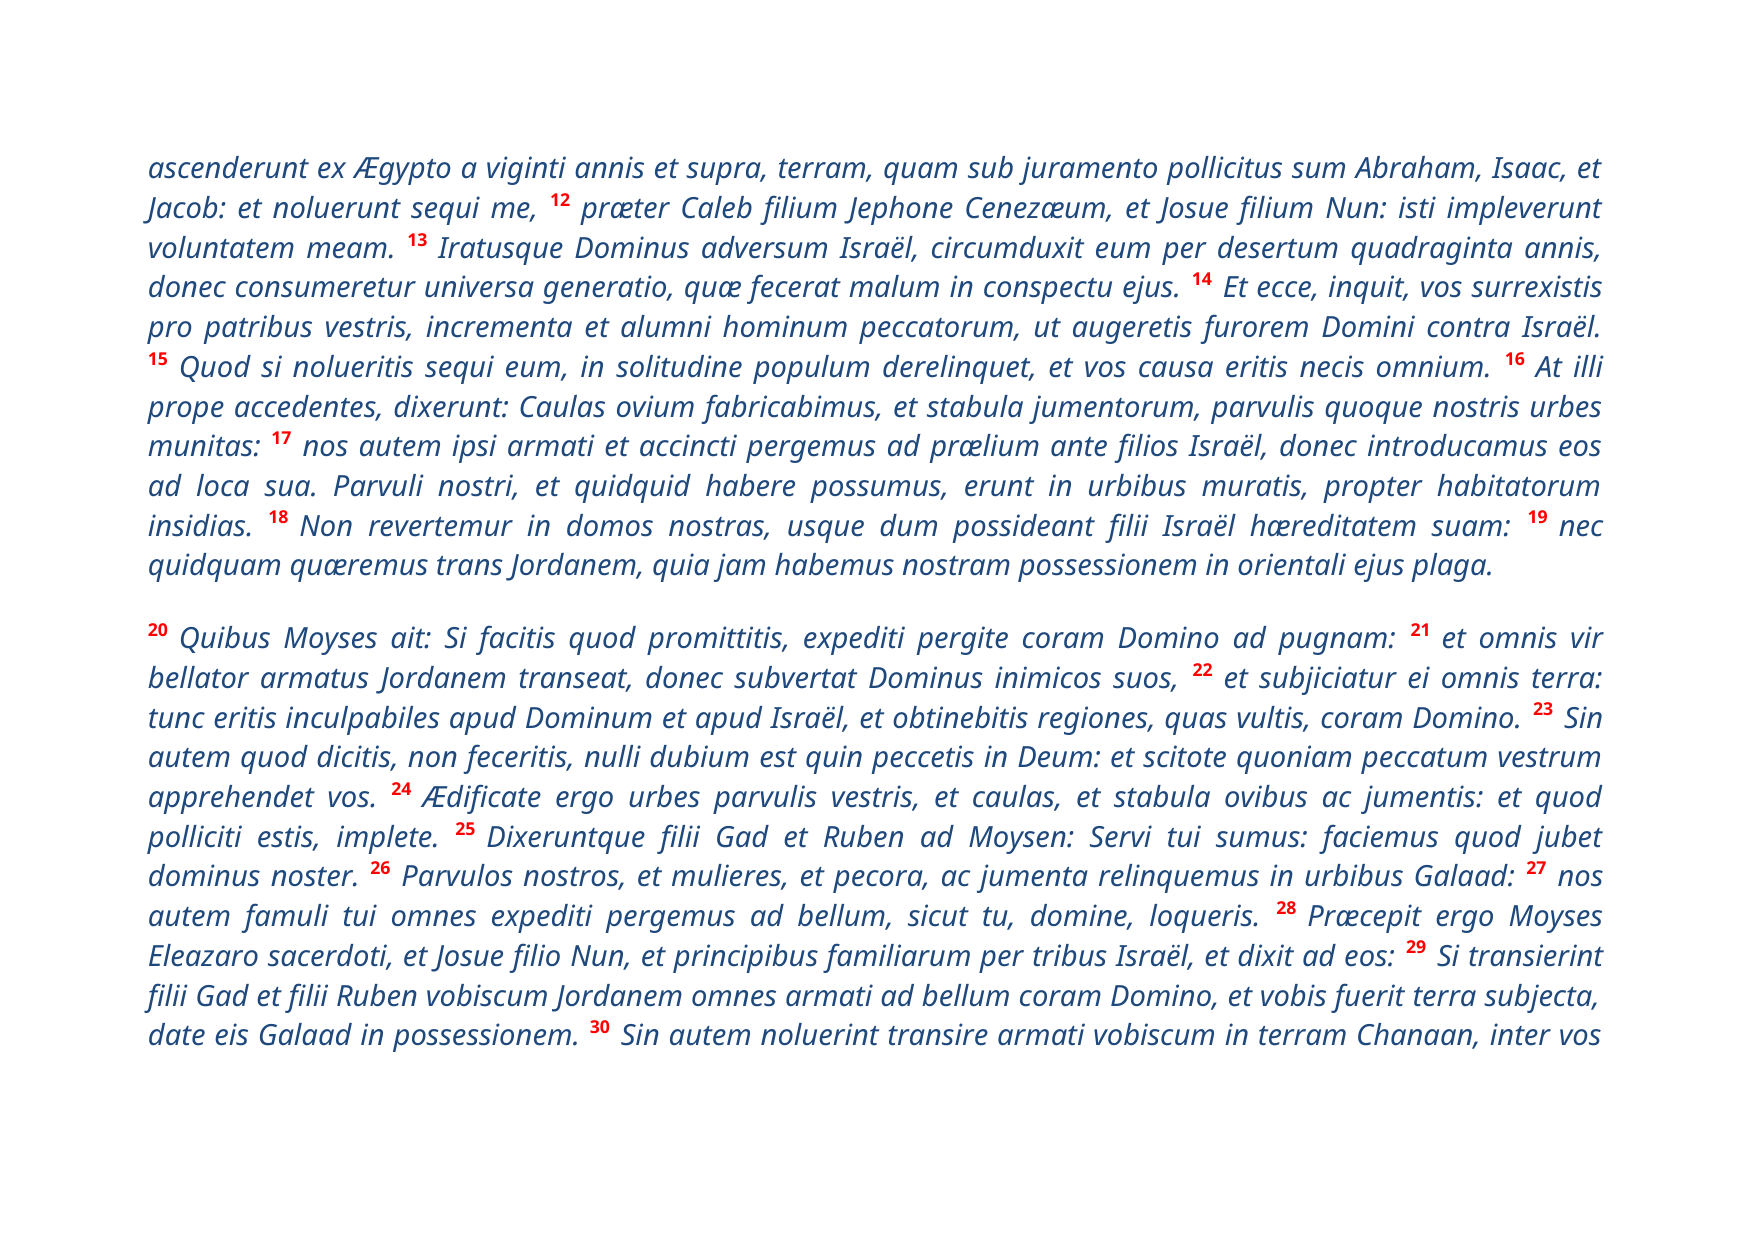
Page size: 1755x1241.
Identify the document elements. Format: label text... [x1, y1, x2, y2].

text ascenderunt ex Ægypto a viginti annis et supra, terram, quam sub juramento pollicitus sum Abraham, Isaac, et Jacob: et noluerunt sequi me, 12 præter Caleb filium Jephone Cenezæum, et Josue filium Nun: isti impleverunt voluntatem meam. 13 Iratusque Dominus adversum Israël, circumduxit eum per desertum quadraginta annis, donec consumeretur universa generatio, quæ fecerat malum in conspectu ejus. 14 Et ecce, inquit, vos surrexistis pro patribus vestris, incrementa et alumni hominum peccatorum, ut augeretis furorem Domini contra Israël. 15 Quod si nolueritis sequi eum, in solitudine populum derelinquet, et vos causa eritis necis omnium. 16 At illi prope accedentes, dixerunt: Caulas ovium fabricabimus, et stabula jumentorum, parvulis quoque nostris urbes munitas: 17 nos autem ipsi armati et accincti pergemus ad prælium ante filios Israël, donec introducamus eos ad loca sua. Parvuli nostri, et quidquid habere possumus, erunt in urbibus muratis, propter habitatorum insidias. 18 Non revertemur in domos nostras, usque dum possideant filii Israël hæreditatem suam: 19 nec quidquam quæremus trans Jordanem, quia jam habemus nostram possessionem in orientali ejus plaga. [148, 148, 1606, 584]
text 20 Quibus Moyses ait: Si facitis quod promittitis, expediti pergite coram Domino ad pugnam: 21 et omnis vir bellator armatus Jordanem transeat, donec subvertat Dominus inimicos suos, 22 et subjiciatur ei omnis terra: tunc eritis inculpabiles apud Dominum et apud Israël, et obtinebitis regiones, quas vultis, coram Domino. 23 Sin autem quod dicitis, non feceritis, nulli dubium est quin peccetis in Deum: et scitote quoniam peccatum vestrum apprehendet vos. 24 Ædificate ergo urbes parvulis vestris, et caulas, et stabula ovibus ac jumentis: et quod polliciti estis, implete. 25 Dixeruntque filii Gad et Ruben ad Moysen: Servi tui sumus: faciemus quod jubet dominus noster. 26 Parvulos nostros, et mulieres, et pecora, ac jumenta relinquemus in urbibus Galaad: 27 nos autem famuli tui omnes expediti pergemus ad bellum, sicut tu, domine, loqueris. 28 Præcepit ergo Moyses Eleazaro sacerdoti, et Josue filio Nun, et principibus familiarum per tribus Israël, et dixit ad eos: 29 Si transierint filii Gad et filii Ruben vobiscum Jordanem omnes armati ad bellum coram Domino, et vobis fuerit terra subjecta, date eis Galaad in possessionem. 30 Sin autem noluerint transire armati vobiscum in terram Chanaan, inter vos [148, 618, 1606, 1054]
